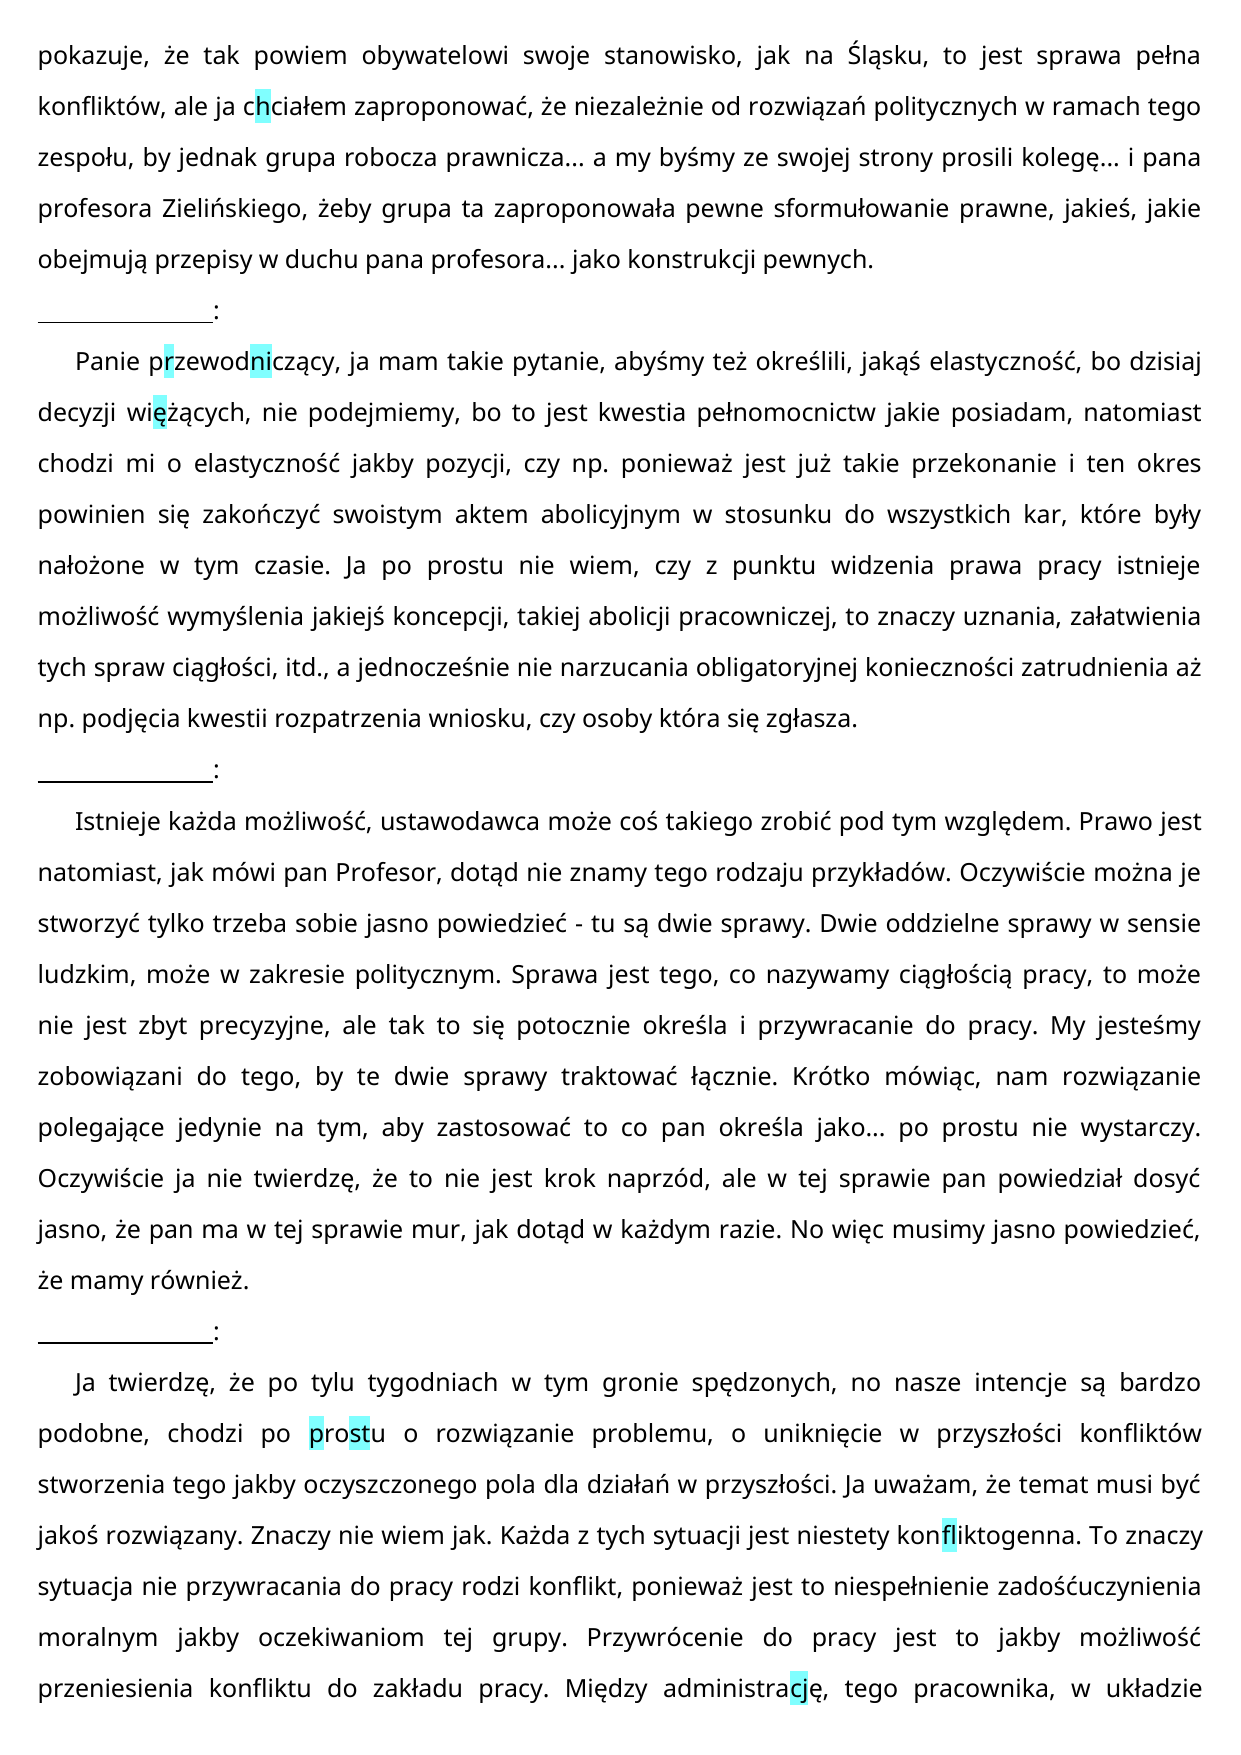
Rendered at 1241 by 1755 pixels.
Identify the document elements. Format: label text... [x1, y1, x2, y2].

text Ja twierdzę, że po tylu tygodniach w tym gronie spędzonych, no nasze intencje są bardzo podobne, chodzi po prostu o rozwiązanie problemu, o uniknięcie w przyszłości konfliktów stworzenia tego jakby oczyszczonego pola dla działań w przyszłości. Ja uważam, że temat musi być jakoś rozwiązany. Znaczy nie wiem jak. Każda z tych sytuacji jest niestety konfliktogenna. To znaczy sytuacja nie przywracania do pracy rodzi konflikt, ponieważ jest to niespełnienie zadośćuczynienia moralnym jakby oczekiwaniom tej grupy. Przywrócenie do pracy jest to jakby możliwość przeniesienia konfliktu do zakładu pracy. Między administrację, tego pracownika, w układzie [37, 1364, 1203, 1705]
text : [37, 752, 1203, 786]
text Istnieje każda możliwość, ustawodawca może coś takiego zrobić pod tym względem. Prawo jest natomiast, jak mówi pan Profesor, dotąd nie znamy tego rodzaju przykładów. Oczywiście można je stworzyć tylko trzeba sobie jasno powiedzieć - tu są dwie sprawy. Dwie oddzielne sprawy w sensie ludzkim, może w zakresie politycznym. Sprawa jest tego, co nazywamy ciągłością pracy, to może nie jest zbyt precyzyjne, ale tak to się potocznie określa i przywracanie do pracy. My jesteśmy zobowiązani do tego, by te dwie sprawy traktować łącznie. Krótko mówiąc, nam rozwiązanie polegające jedynie na tym, aby zastosować to co pan określa jako... po prostu nie wystarczy. Oczywiście ja nie twierdzę, że to nie jest krok naprzód, ale w tej sprawie pan powiedział dosyć jasno, że pan ma w tej sprawie mur, jak dotąd w każdym razie. No więc musimy jasno powiedzieć, że mamy również. [37, 803, 1203, 1297]
text : [37, 1313, 1203, 1348]
text Panie przewodniczący, ja mam takie pytanie, abyśmy też określili, jakąś elastyczność, bo dzisiaj decyzji więżących, nie podejmiemy, bo to jest kwestia pełnomocnictw jakie posiadam, natomiast chodzi mi o elastyczność jakby pozycji, czy np. ponieważ jest już takie przekonanie i ten okres powinien się zakończyć swoistym aktem abolicyjnym w stosunku do wszystkich kar, które były nałożone w tym czasie. Ja po prostu nie wiem, czy z punktu widzenia prawa pracy istnieje możliwość wymyślenia jakiejś koncepcji, takiej abolicji pracowniczej, to znaczy uznania, załatwienia tych spraw ciągłości, itd., a jednocześnie nie narzucania obligatoryjnej konieczności zatrudnienia aż np. podjęcia kwestii rozpatrzenia wniosku, czy osoby która się zgłasza. [37, 344, 1203, 735]
text pokazuje, że tak powiem obywatelowi swoje stanowisko, jak na Śląsku, to jest sprawa pełna konfliktów, ale ja chciałem zaproponować, że niezależnie od rozwiązań politycznych w ramach tego zespołu, by jednak grupa robocza prawnicza... a my byśmy ze swojej strony prosili kolegę... i pana profesora Zielińskiego, żeby grupa ta zaproponowała pewne sformułowanie prawne, jakieś, jakie obejmują przepisy w duchu pana profesora... jako konstrukcji pewnych. [37, 37, 1203, 276]
text : [37, 293, 1203, 327]
